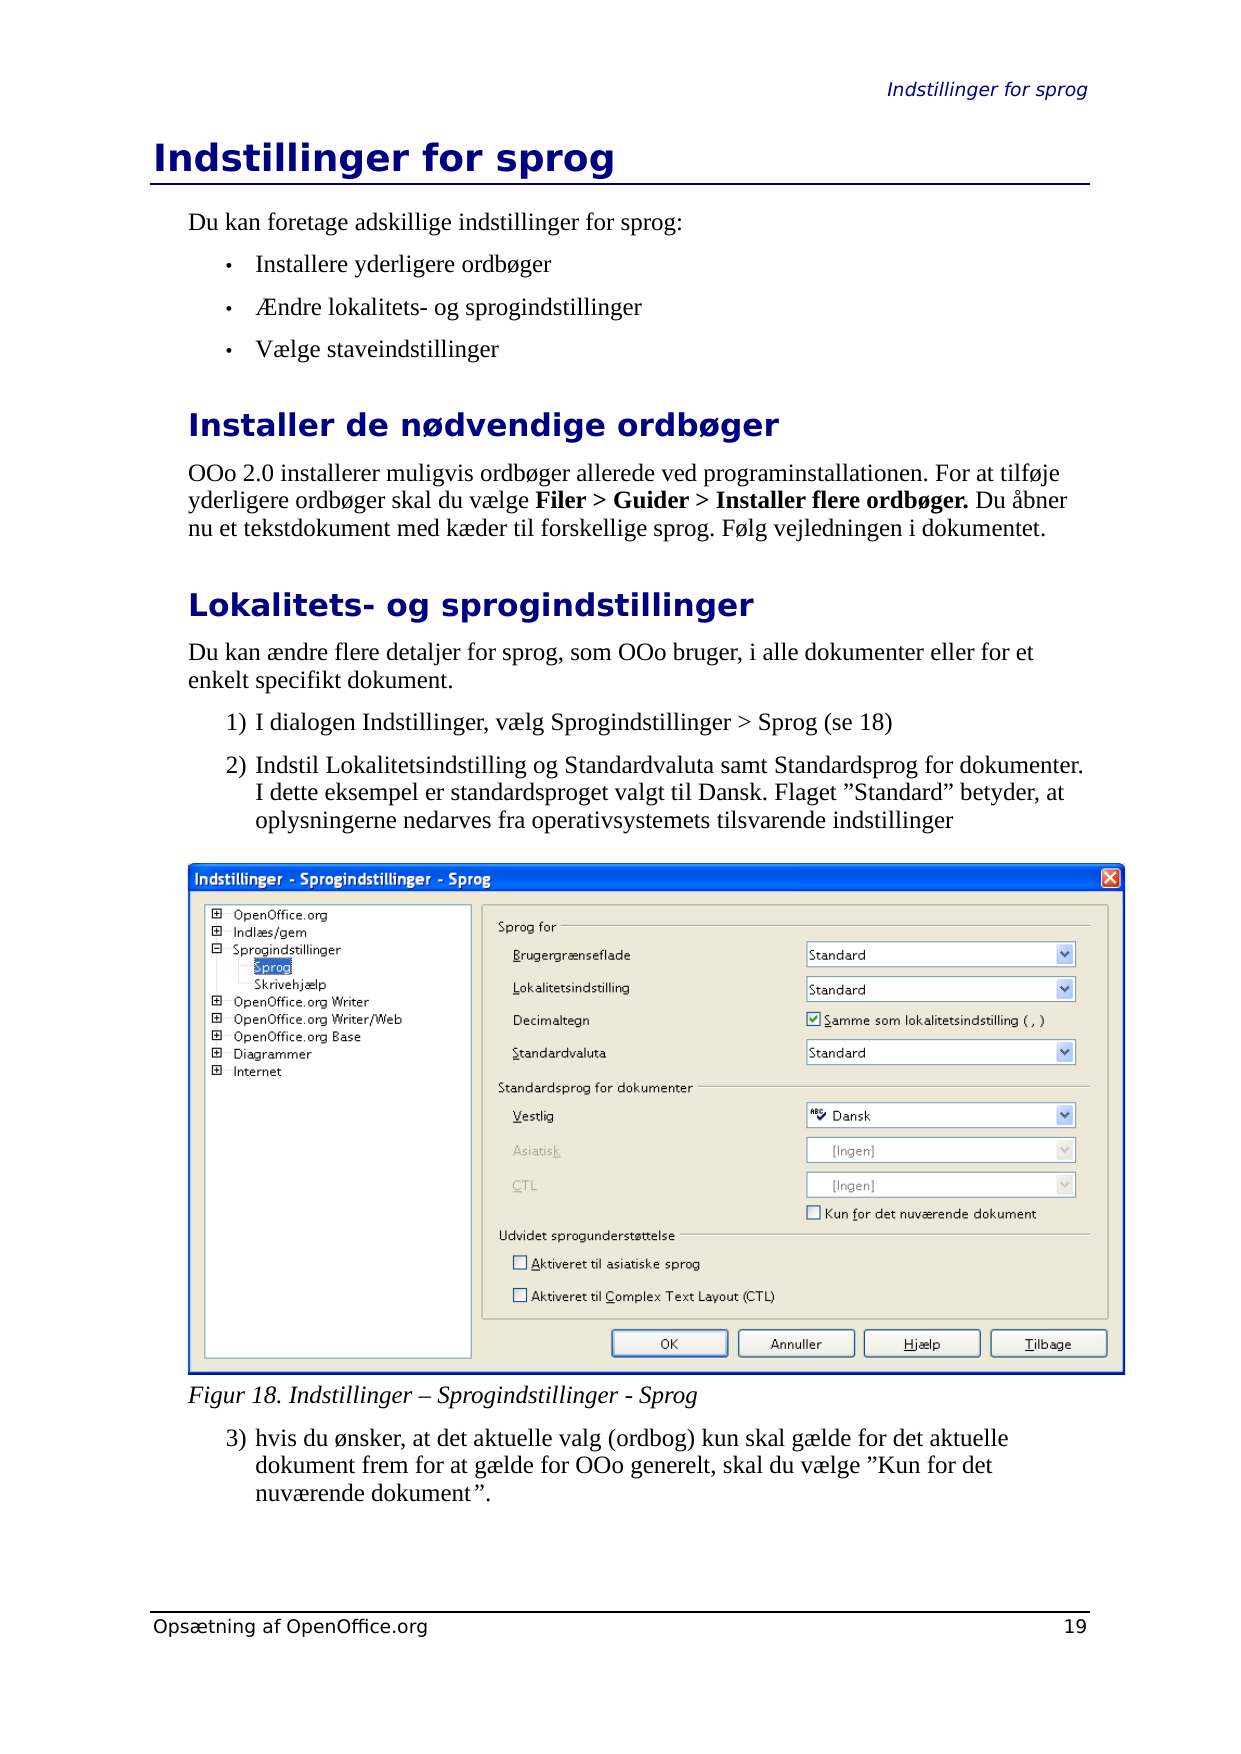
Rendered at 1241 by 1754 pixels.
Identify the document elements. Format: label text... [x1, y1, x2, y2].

list Indstil Lokalitetsindstilling og Standardvaluta samt Standardsprog for dokumenter. I dette eksempel er standardsproget valgt til Dansk. Flaget ”Standard” betyder, at oplysningerne nedarves fra operativsystemets tilsvarende indstillinger [226, 751, 1090, 834]
subtitle Lokalitets- og sprogindstillinger [188, 587, 1090, 623]
subtitle Installer de nødvendige ordbøger [188, 408, 1090, 444]
text Du kan foretage adskillige indstillinger for sprog: [188, 208, 1090, 236]
subtitle Indstillinger for sprog [150, 134, 1090, 183]
text Du kan ændre flere detaljer for sprog, som OOo bruger, i alle dokumenter eller for et enkelt specifikt dokument. [188, 638, 1090, 693]
picture [187, 863, 1125, 1375]
list Installere yderligere ordbøger [226, 250, 1090, 278]
list hvis du ønsker, at det aktuelle valg (ordbog) kun skal gælde for det aktuelle dokument frem for at gælde for OOo generelt, skal du vælge ”Kun for det nuværende dokument”. [226, 1424, 1090, 1507]
list I dialogen Indstillinger, vælg Sprogindstillinger > Sprog (se Figur 18) [226, 708, 1090, 736]
text Figur 18. Indstillinger – Sprogindstillinger - Sprog [188, 1381, 1125, 1409]
text OOo 2.0 installerer muligvis ordbøger allerede ved programinstallationen. For at tilføje yderligere ordbøger skal du vælge Filer > Guider > Installer flere ordbøger. Du åbner nu et tekstdokument med kæder til forskellige sprog. Følg vejledningen i dokumentet. [188, 459, 1090, 542]
list Vælge staveindstillinger [226, 335, 1090, 363]
list Ændre lokalitets- og sprogindstillinger [226, 293, 1090, 321]
